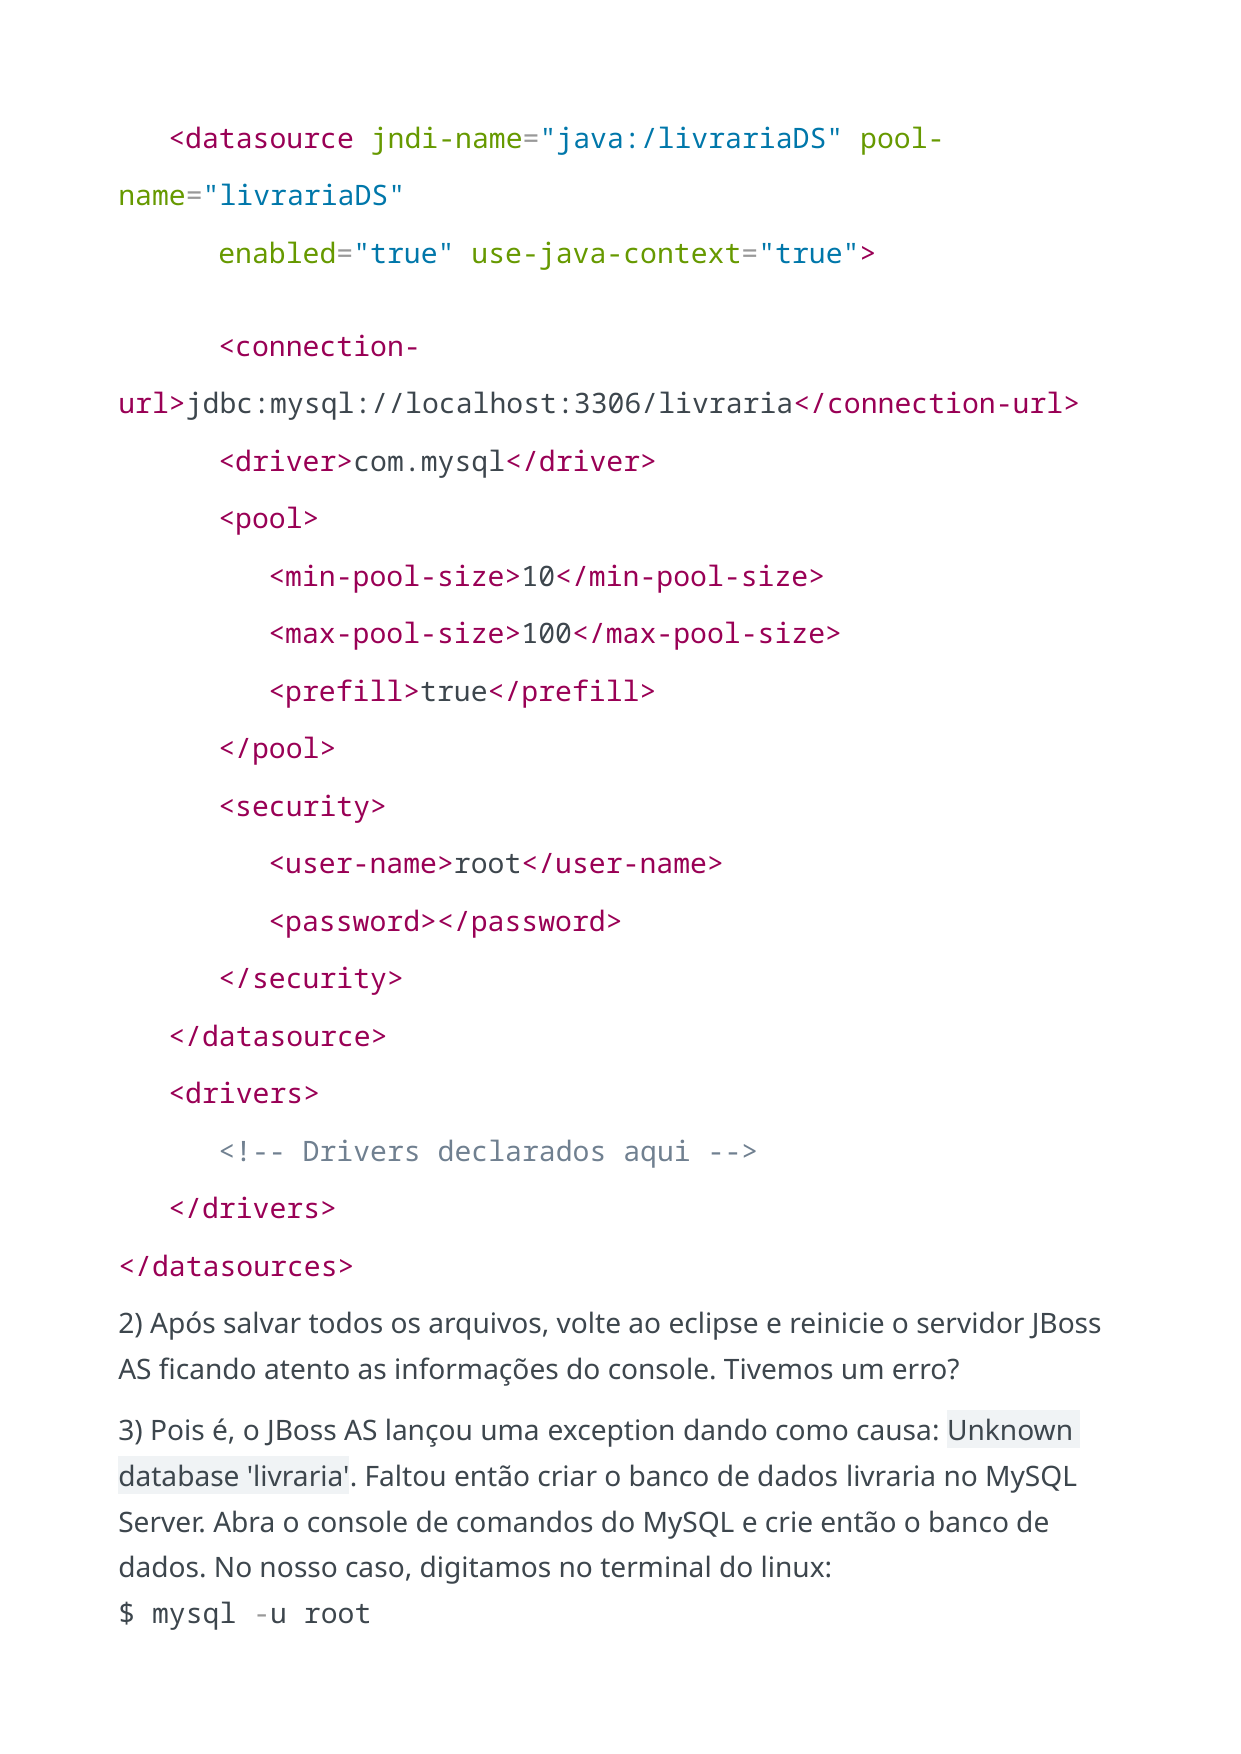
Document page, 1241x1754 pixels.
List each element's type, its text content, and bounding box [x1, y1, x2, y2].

text <datasource jndi-name="java:/livrariaDS" pool-name="livrariaDS" [118, 118, 1122, 214]
text <password></password> [118, 901, 1122, 939]
text <pool> [118, 498, 1122, 537]
text 3) Pois é, o JBoss AS lançou uma exception dando como causa: Unknown database 'livraria'. Faltou então criar o banco de dados livraria no MySQL Server. Abra o console de comandos do MySQL e crie então o banco de dados. No nosso caso, digitamos no terminal do linux: [118, 1410, 1122, 1586]
text </pool> [118, 728, 1122, 767]
text $ mysql -u root [118, 1594, 1122, 1632]
text </datasources> [118, 1246, 1122, 1284]
text <security> [118, 786, 1122, 824]
text <user-name>root</user-name> [118, 843, 1122, 882]
text </datasource> [118, 1016, 1122, 1054]
text </drivers> [118, 1188, 1122, 1227]
text enabled="true" use-java-context="true"> [118, 233, 1122, 271]
text <min-pool-size>10</min-pool-size> [118, 556, 1122, 594]
text </security> [118, 958, 1122, 997]
text <max-pool-size>100</max-pool-size> [118, 613, 1122, 652]
text 2) Após salvar todos os arquivos, volte ao eclipse e reinicie o servidor JBoss AS ficando atento as informações do console. Tivemos um erro? [118, 1303, 1122, 1388]
text <!-- Drivers declarados aqui --> [118, 1131, 1122, 1169]
text <connection-url>jdbc:mysql://localhost:3306/livraria</connection-url> [118, 326, 1122, 422]
text <prefill>true</prefill> [118, 671, 1122, 709]
text <driver>com.mysql</driver> [118, 441, 1122, 479]
text <drivers> [118, 1073, 1122, 1112]
